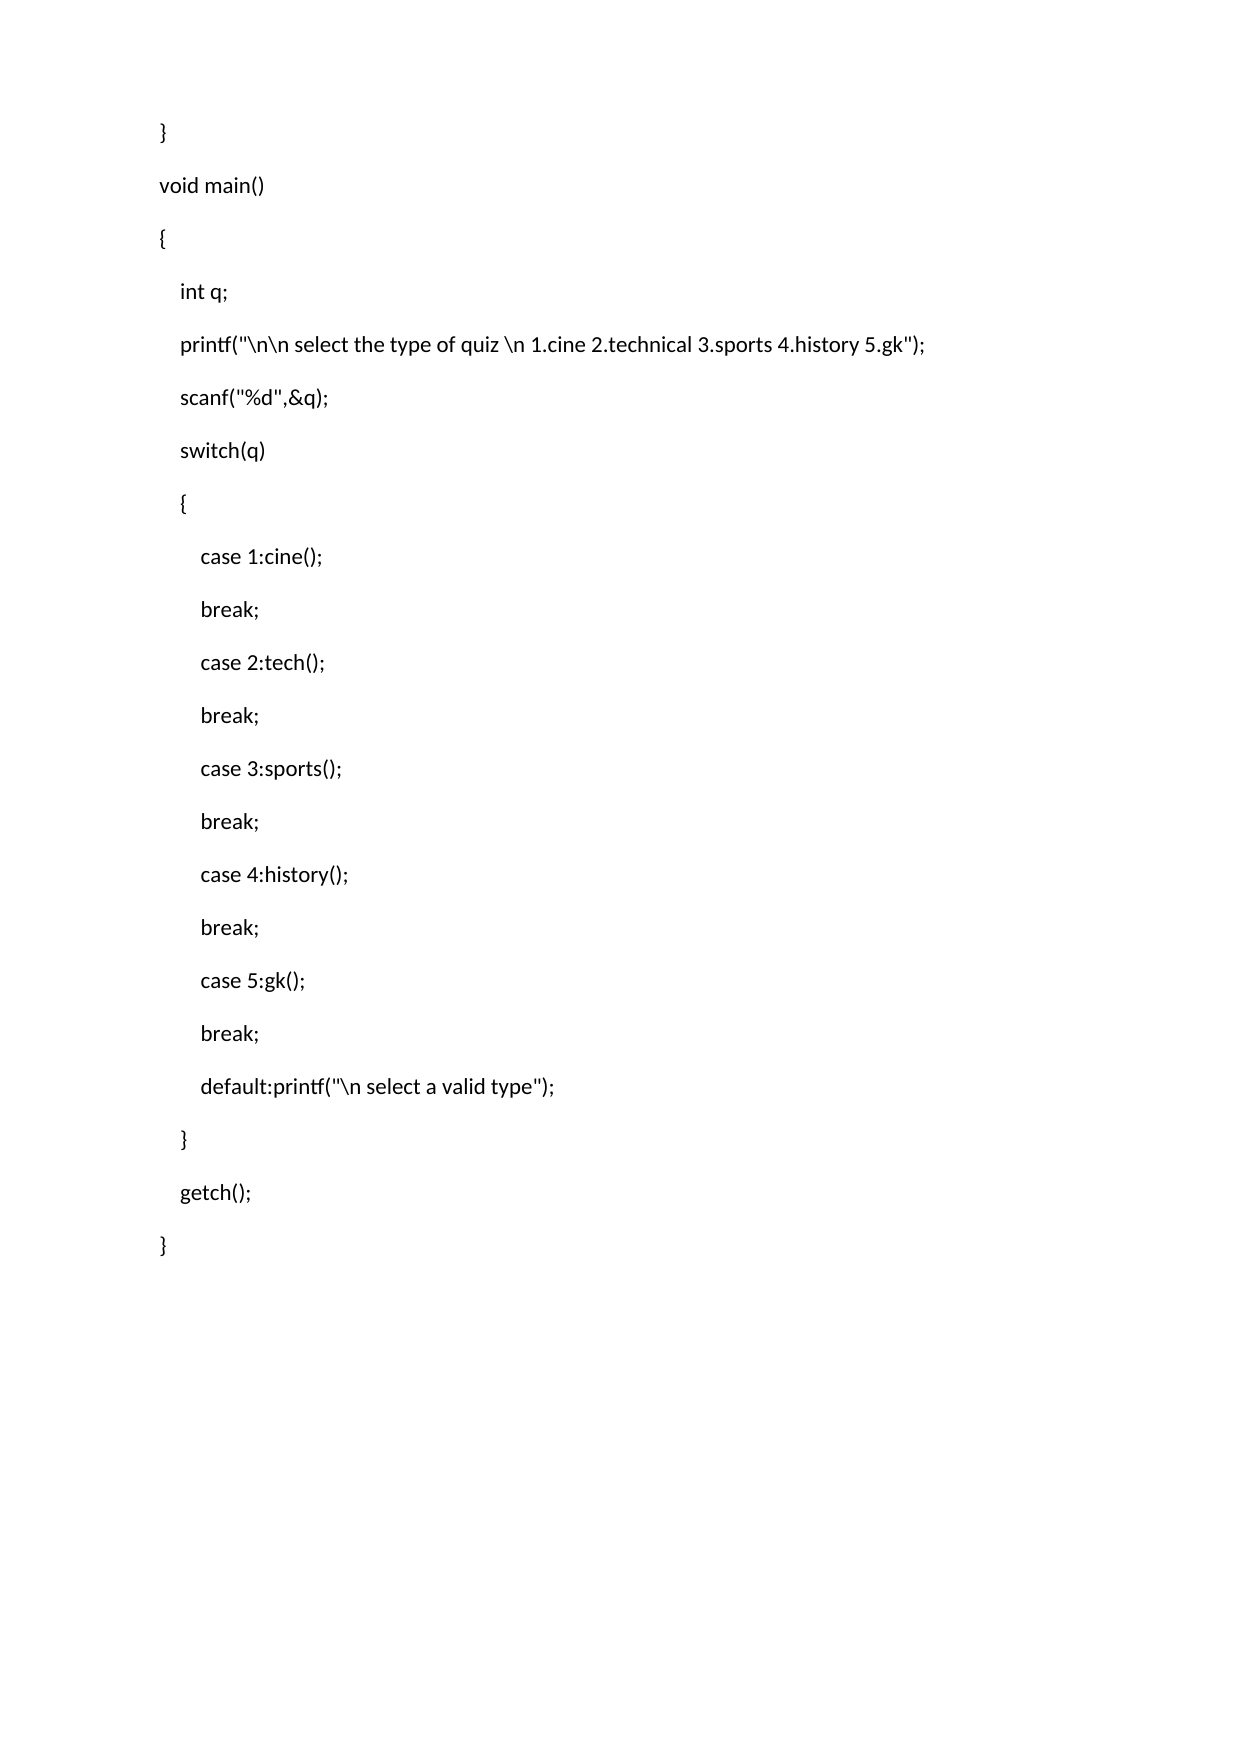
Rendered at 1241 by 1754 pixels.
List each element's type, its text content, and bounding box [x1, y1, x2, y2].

text case 3:sports(); [118, 754, 1122, 782]
text int q; [118, 277, 1122, 305]
text case 5:gk(); [118, 966, 1122, 994]
text } [118, 118, 1122, 146]
text break; [118, 701, 1122, 729]
text getch(); [118, 1178, 1122, 1207]
text break; [118, 913, 1122, 941]
text void main() [118, 171, 1122, 199]
text break; [118, 1019, 1122, 1047]
text switch(q) [118, 436, 1122, 464]
text case 4:history(); [118, 860, 1122, 888]
text case 1:cine(); [118, 542, 1122, 570]
text break; [118, 595, 1122, 623]
text break; [118, 807, 1122, 835]
text } [118, 1232, 1122, 1259]
text { [118, 224, 1122, 252]
text printf("\n\n select the type of quiz \n 1.cine 2.technical 3.sports 4.history 5.gk"); [118, 330, 1122, 358]
text default:printf("\n select a valid type"); [118, 1072, 1122, 1101]
text { [118, 489, 1122, 517]
text scanf("%d",&q); [118, 383, 1122, 411]
text } [118, 1126, 1122, 1153]
text case 2:tech(); [118, 648, 1122, 676]
